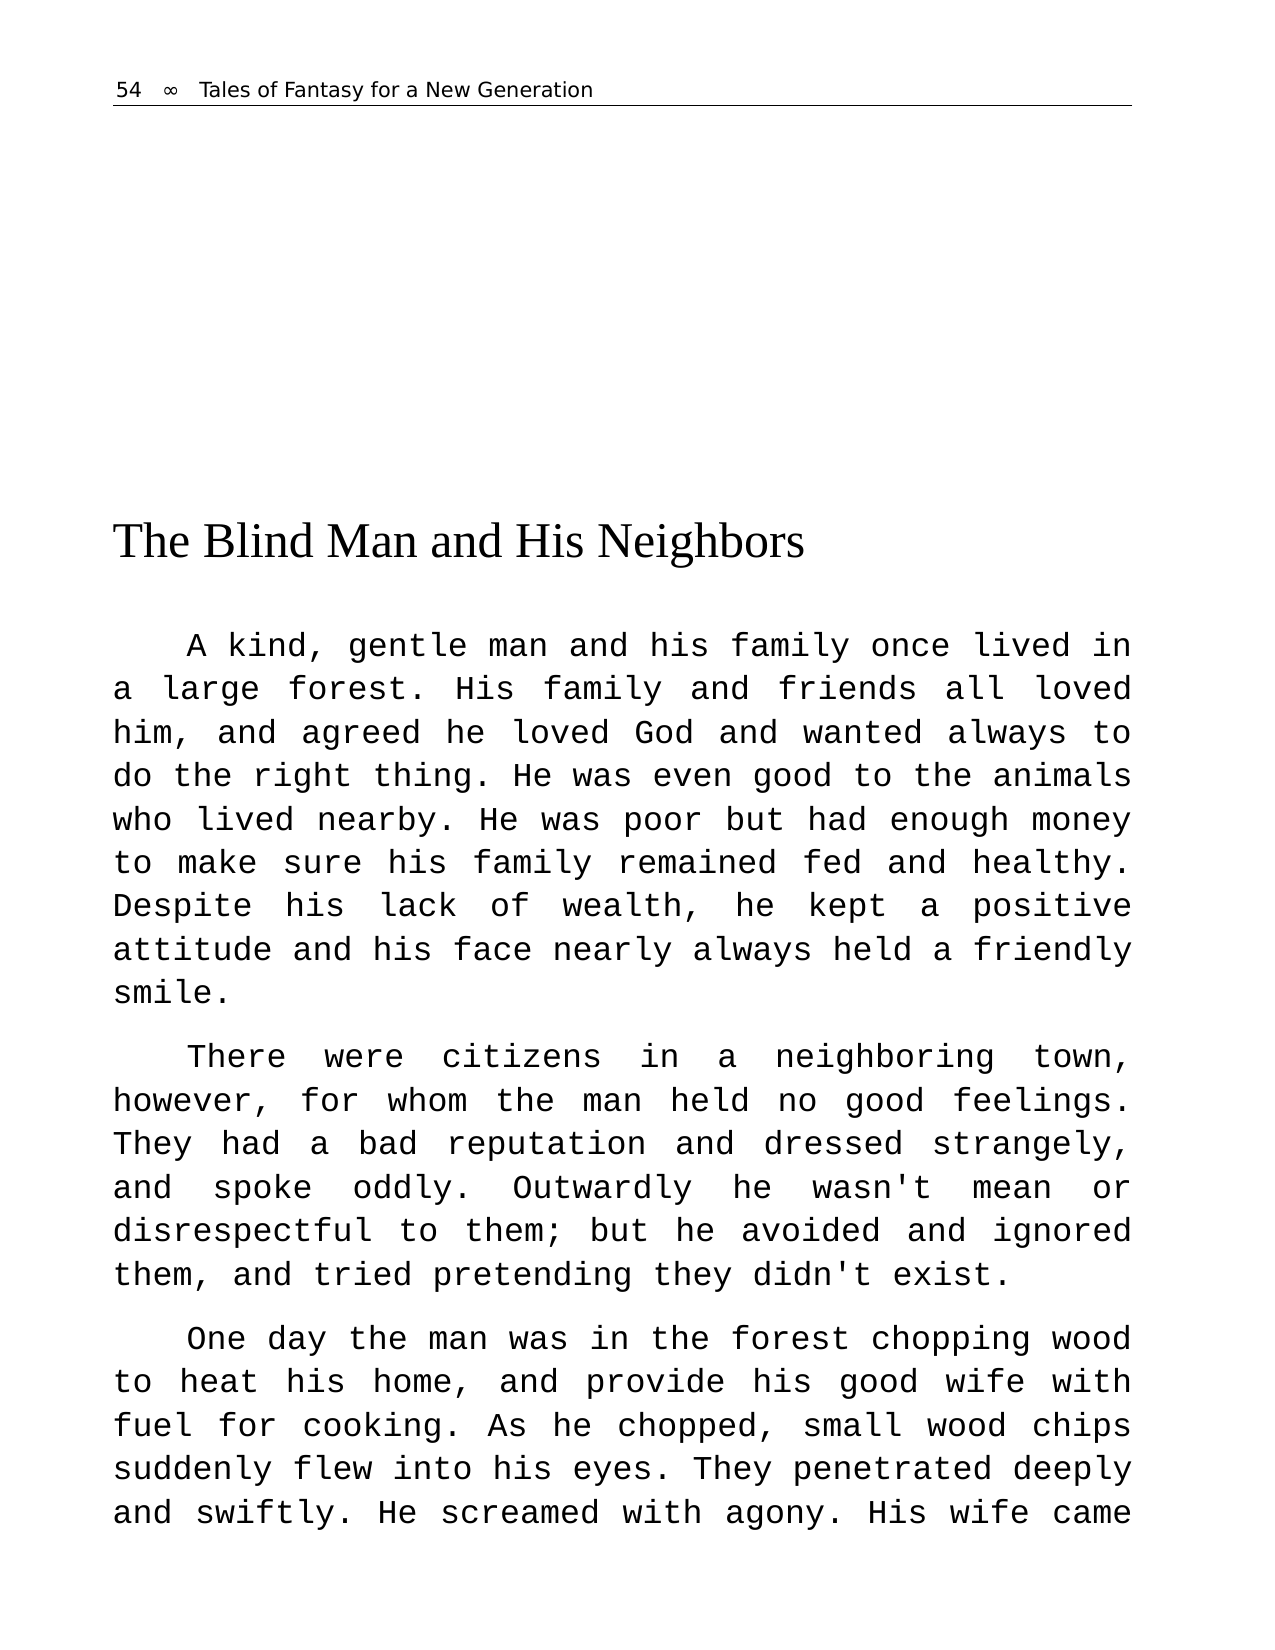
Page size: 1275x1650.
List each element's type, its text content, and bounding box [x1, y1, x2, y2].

title The Blind Man and His Neighbors [112, 511, 1132, 568]
text One day the man was in the forest chopping wood to heat his home, and provide his good wife with fuel for cooking. As he chopped, small wood chips suddenly flew into his eyes. They penetrated deeply and swiftly. He screamed with agony. His wife came [112, 1322, 1132, 1533]
text There were citizens in a neighboring town, however, for whom the man held no good feelings. They had a bad reputation and dressed strangely, and spoke oddly. Outwardly he wasn't mean or disrespectful to them; but he avoided and ignored them, and tried pretending they didn't exist. [112, 1040, 1132, 1295]
text A kind, gentle man and his family once lived in a large forest. His family and friends all loved him, and agreed he loved God and wanted always to do the right thing. He was even good to the animals who lived nearby. He was poor but had enough money to make sure his family remained fed and healthy. Despite his lack of wealth, he kept a positive attitude and his face nearly always held a friendly smile. [112, 628, 1132, 1014]
